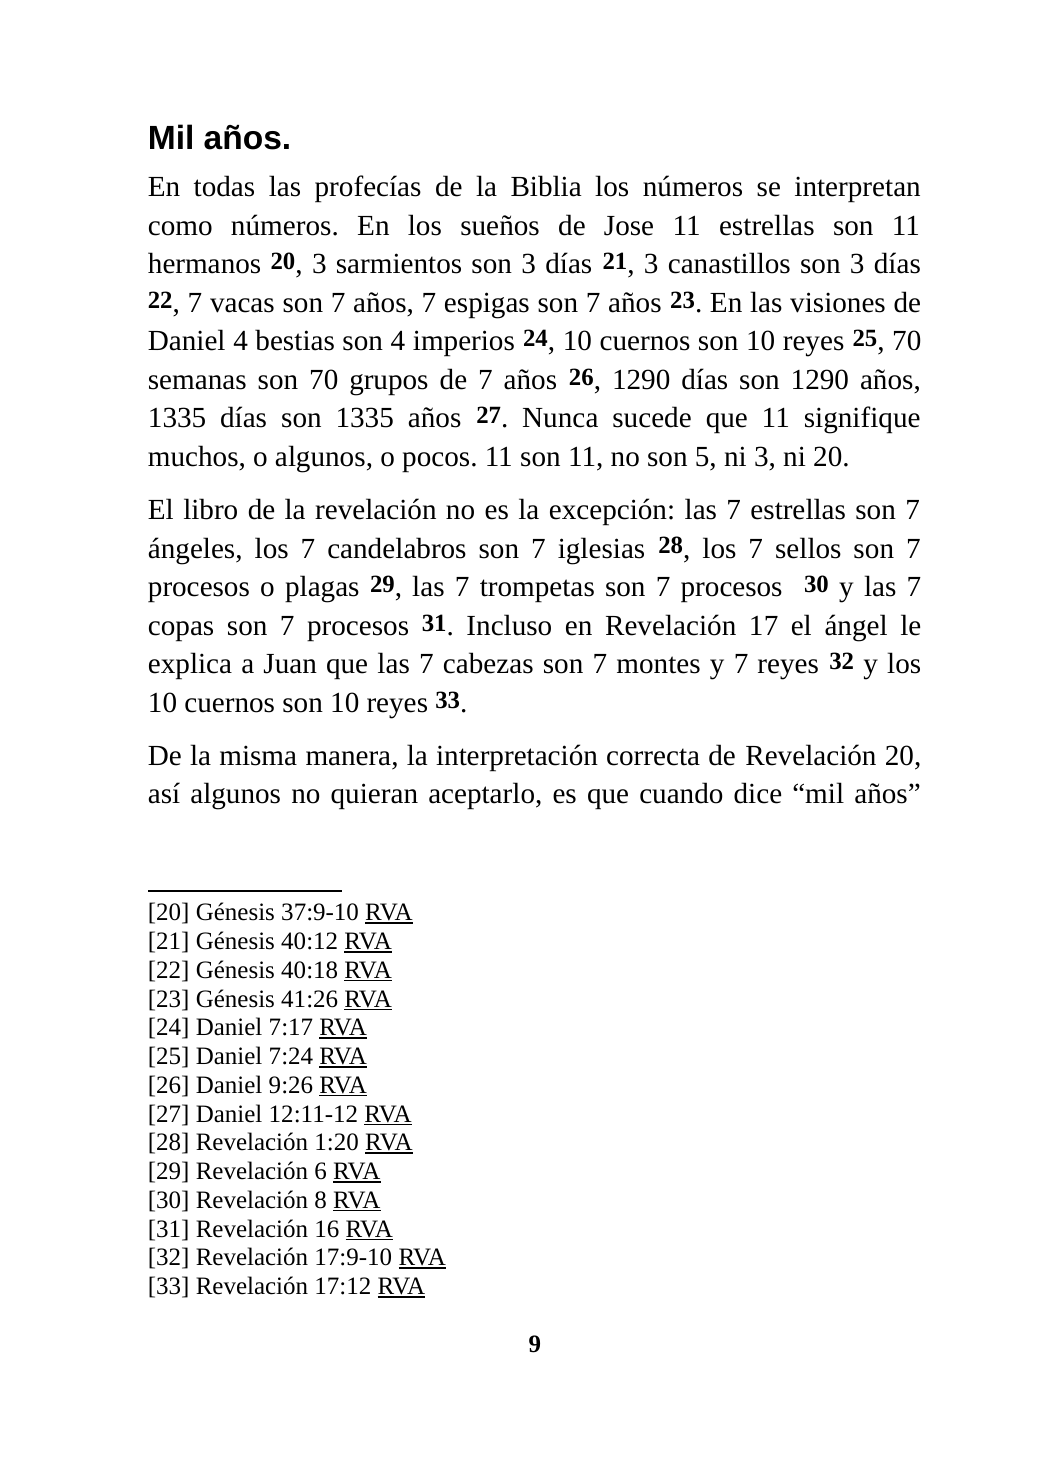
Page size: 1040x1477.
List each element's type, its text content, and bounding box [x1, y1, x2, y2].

text Génesis 40:18 RVA [148, 955, 921, 984]
text Génesis 40:12 RVA [148, 926, 921, 955]
text De la misma manera, la interpretación correcta de Revelación 20, así algunos no quieran aceptarlo, es que cuando dice “mil años” [148, 738, 921, 849]
text Daniel 7:24 RVA [148, 1041, 921, 1070]
text Revelación 6 RVA [148, 1156, 921, 1185]
text Daniel 7:17 RVA [148, 1012, 921, 1041]
subtitle Mil años. [148, 118, 921, 157]
text Daniel 12:11-12 RVA [148, 1099, 921, 1127]
text Revelación 17:12 RVA [148, 1271, 921, 1300]
text Revelación 1:20 RVA [148, 1127, 921, 1156]
text Revelación 16 RVA [148, 1214, 921, 1242]
text El libro de la revelación no es la excepción: las 7 estrellas son 7 ángeles, los 7 candelabros son 7 iglesias , los 7 sellos son 7 procesos o plagas , las 7 trompetas son 7 procesos y las 7 copas son 7 procesos . Incluso en Revelación 17 el ángel le explica a Juan que las 7 cabezas son 7 montes y 7 reyes y los 10 cuernos son 10 reyes . [148, 492, 921, 718]
text Daniel 9:26 RVA [148, 1070, 921, 1099]
text Génesis 41:26 RVA [148, 984, 921, 1012]
text Revelación 8 RVA [148, 1185, 921, 1214]
text En todas las profecías de la Biblia los números se interpretan como números. En los sueños de Jose 11 estrellas son 11 hermanos , 3 sarmientos son 3 días , 3 canastillos son 3 días , 7 vacas son 7 años, 7 espigas son 7 años . En las visiones de Daniel 4 bestias son 4 imperios , 10 cuernos son 10 reyes , 70 semanas son 70 grupos de 7 años , 1290 días son 1290 años, 1335 días son 1335 años . Nunca sucede que 11 signifique muchos, o algunos, o pocos. 11 son 11, no son 5, ni 3, ni 20. [148, 169, 921, 473]
text Revelación 17:9-10 RVA [148, 1242, 921, 1271]
text Génesis 37:9-10 RVA [148, 897, 921, 926]
